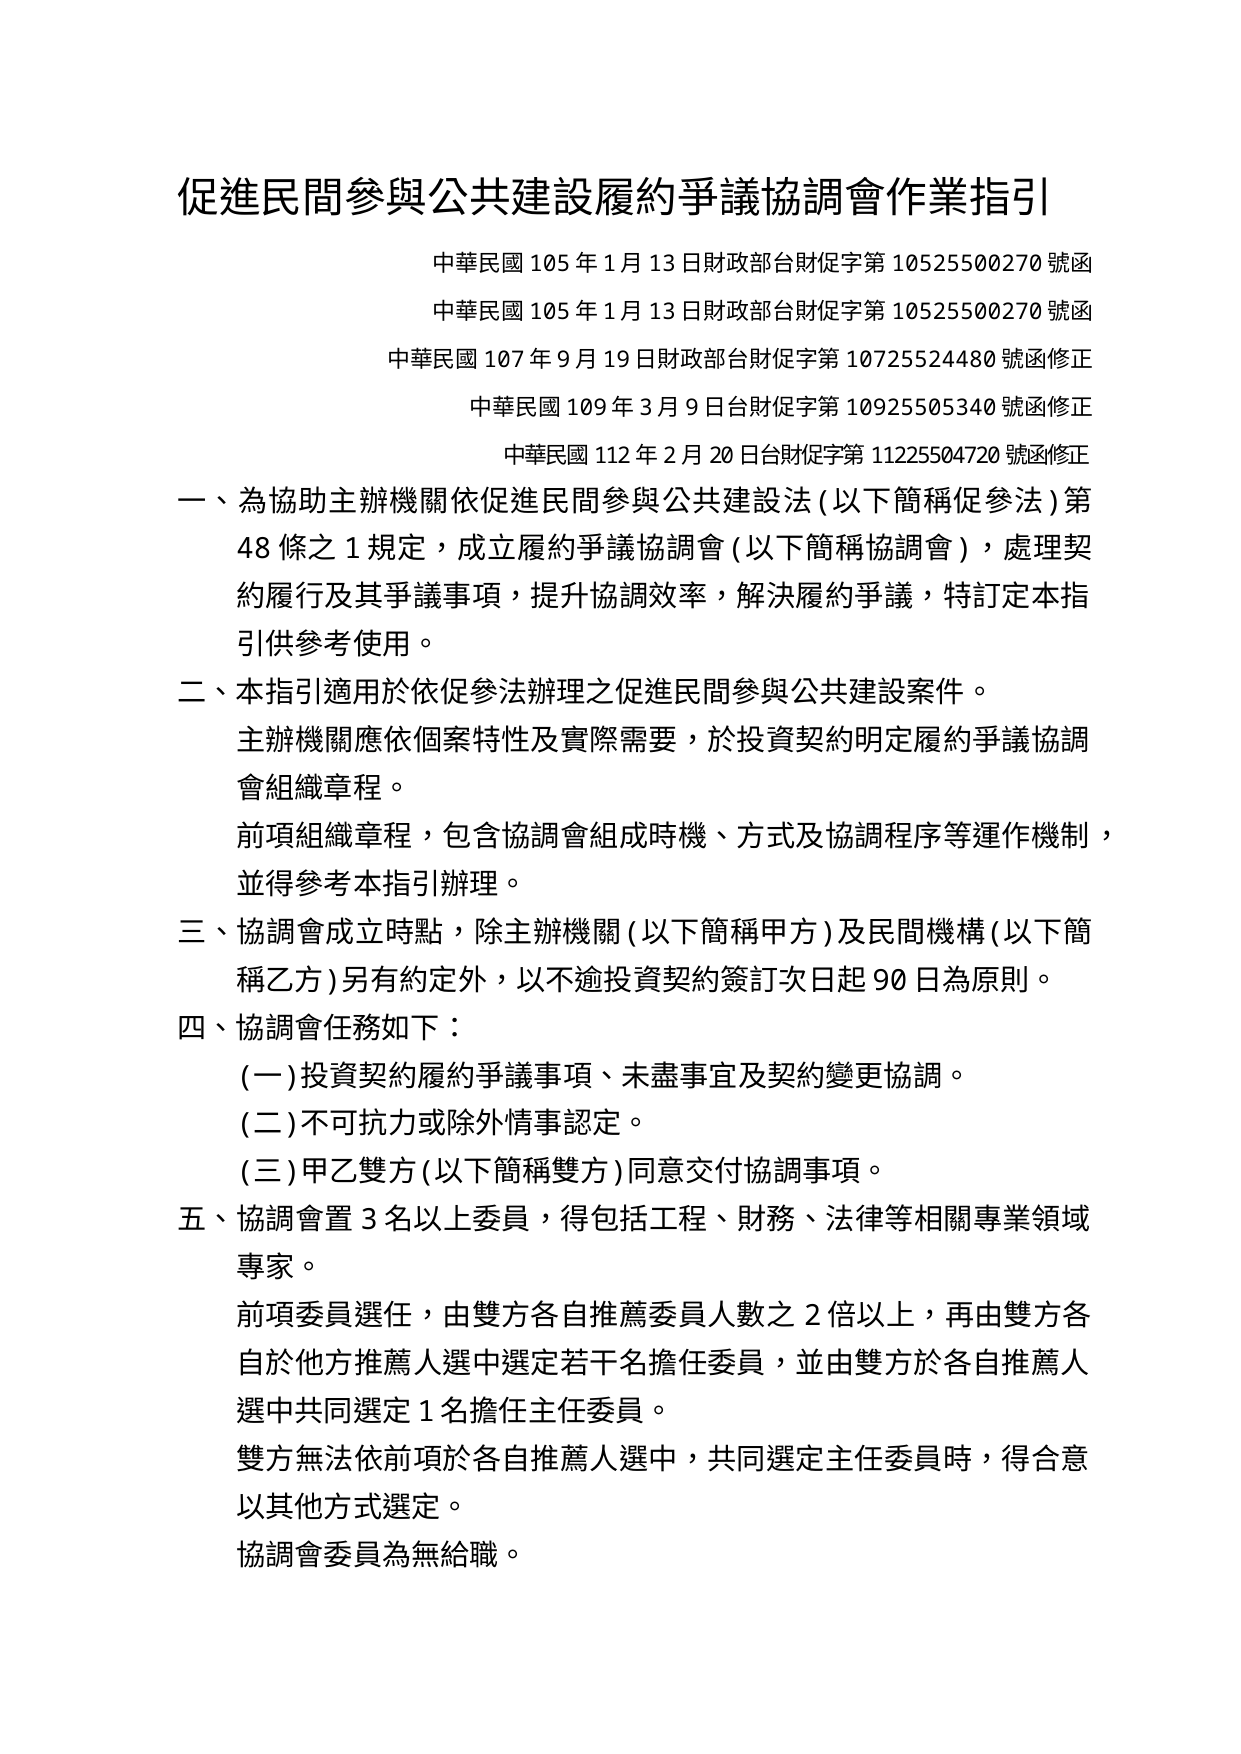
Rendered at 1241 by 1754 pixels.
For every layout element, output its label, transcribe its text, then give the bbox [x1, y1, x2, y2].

text 四、協調會任務如下： [177, 1000, 1093, 1048]
text 中華民國105年1月13日財政部台財促字第10525500270號函 [177, 233, 1093, 281]
text 雙方無法依前項於各自推薦人選中，共同選定主任委員時，得合意以其他方式選定。 [236, 1431, 1093, 1527]
text 中華民國109年3月9日台財促字第10925505340號函修正 [177, 377, 1093, 425]
text 中華民國112年2月20日台財促字第11225504720號函修正 [177, 425, 1093, 473]
text (二)不可抗力或除外情事認定。 [236, 1096, 1093, 1143]
text 協調會委員為無給職。 [236, 1527, 1093, 1575]
text 三、協調會成立時點，除主辦機關(以下簡稱甲方)及民間機構(以下簡稱乙方)另有約定外，以不逾投資契約簽訂次日起90日為原則。 [177, 904, 1093, 1000]
text (三)甲乙雙方(以下簡稱雙方)同意交付協調事項。 [236, 1143, 1093, 1191]
text 二、本指引適用於依促參法辦理之促進民間參與公共建設案件。 [177, 664, 1093, 712]
text (一)投資契約履約爭議事項、未盡事宜及契約變更協調。 [236, 1048, 1093, 1096]
text 前項委員選任，由雙方各自推薦委員人數之2倍以上，再由雙方各自於他方推薦人選中選定若干名擔任委員，並由雙方於各自推薦人選中共同選定1名擔任主任委員。 [236, 1287, 1093, 1431]
text 五、協調會置3名以上委員，得包括工程、財務、法律等相關專業領域專家。 [177, 1191, 1093, 1287]
text 促進民間參與公共建設履約爭議協調會作業指引 [177, 164, 1093, 224]
text 中華民國105年1月13日財政部台財促字第10525500270號函 [177, 281, 1093, 329]
text 中華民國107年9月19日財政部台財促字第10725524480號函修正 [177, 329, 1093, 377]
text 主辦機關應依個案特性及實際需要，於投資契約明定履約爭議協調會組織章程。 [236, 712, 1093, 808]
text 前項組織章程，包含協調會組成時機、方式及協調程序等運作機制，並得參考本指引辦理。 [236, 808, 1093, 904]
text 一、為協助主辦機關依促進民間參與公共建設法(以下簡稱促參法)第48條之1規定，成立履約爭議協調會(以下簡稱協調會)，處理契約履行及其爭議事項，提升協調效率，解決履約爭議，特訂定本指引供參考使用。 [177, 473, 1093, 664]
